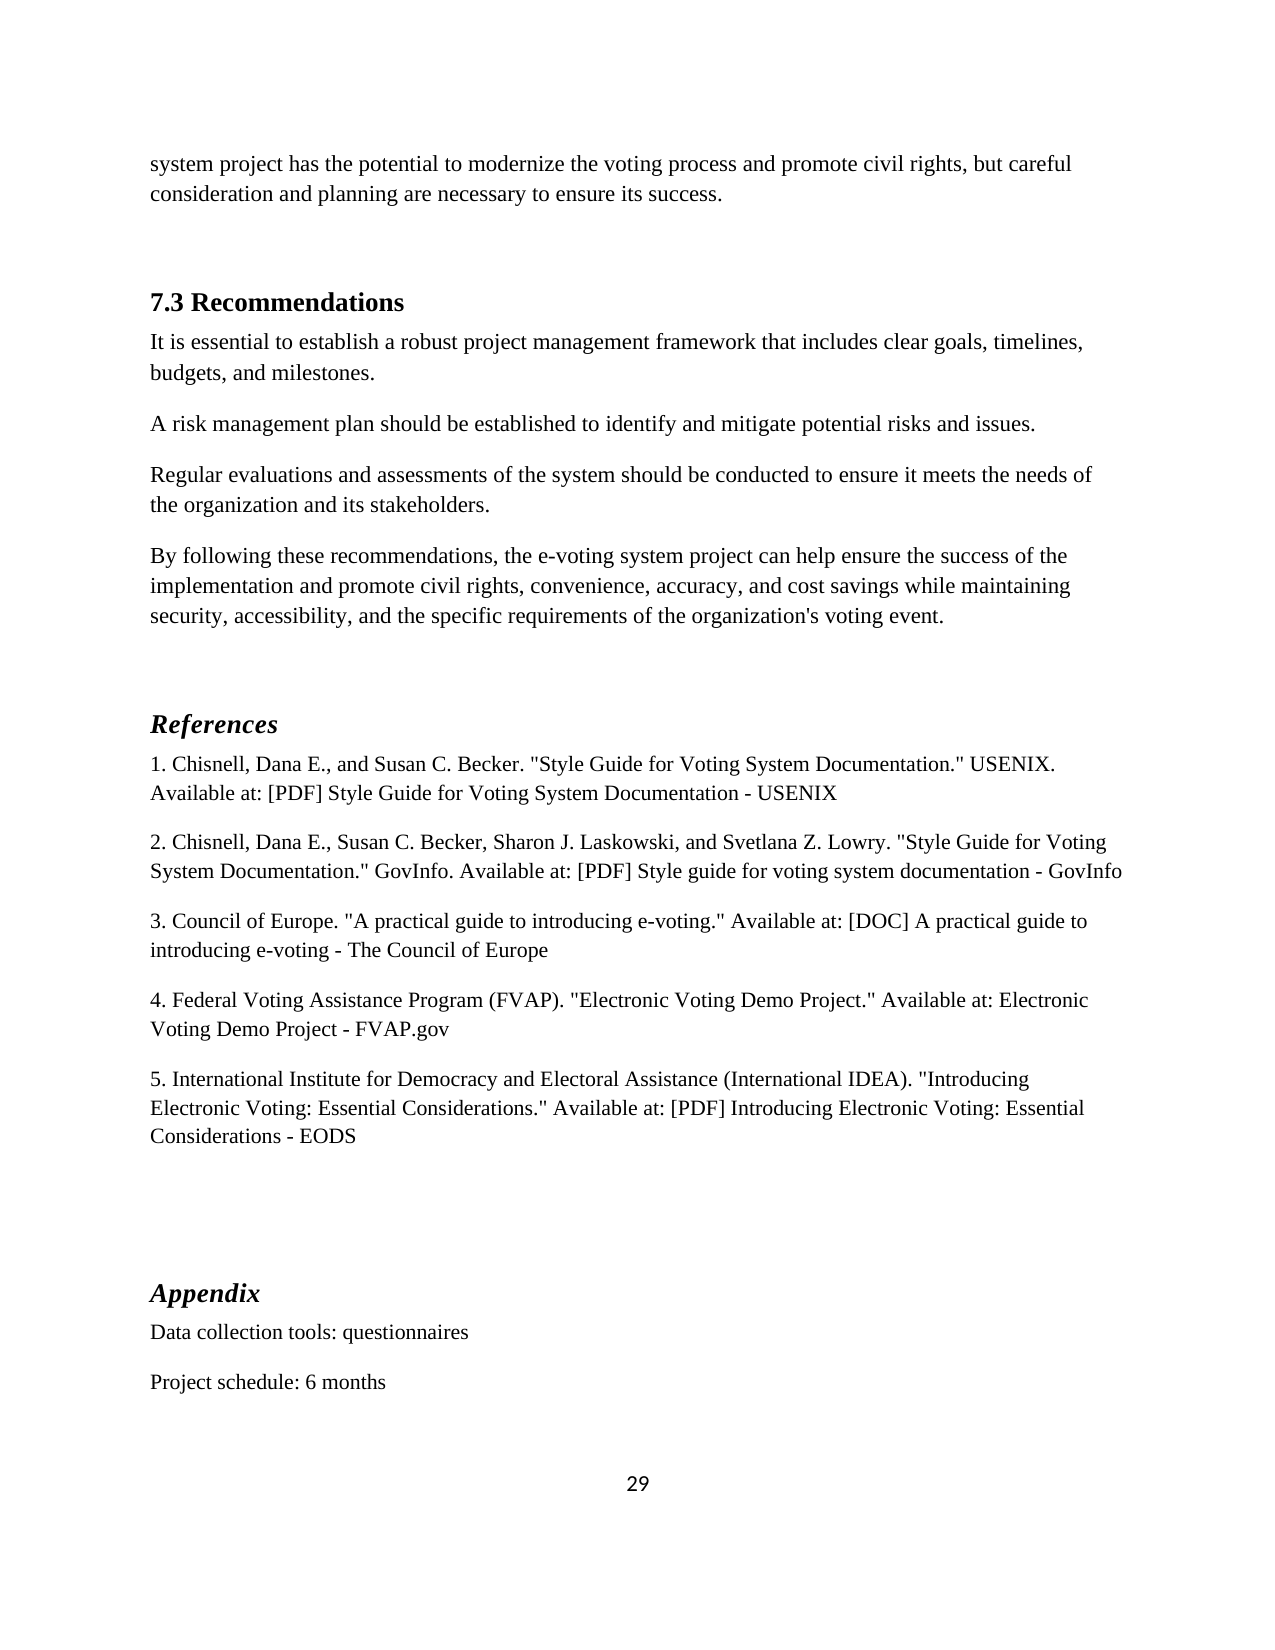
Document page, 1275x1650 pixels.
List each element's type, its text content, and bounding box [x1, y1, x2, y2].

subtitle References [150, 709, 1125, 740]
text system project has the potential to modernize the voting process and promote civil rights, but careful consideration and planning are necessary to ensure its success. [150, 150, 1125, 207]
text 4. Federal Voting Assistance Program (FVAP). "Electronic Voting Demo Project." Available at: Electronic Voting Demo Project - FVAP.gov [150, 987, 1125, 1041]
text Data collection tools: questionnaires [150, 1319, 1125, 1344]
text 1. Chisnell, Dana E., and Susan C. Becker. "Style Guide for Voting System Documentation." USENIX. Available at: [PDF] Style Guide for Voting System Documentation - USENIX [150, 751, 1125, 805]
subtitle 7.3 Recommendations [150, 286, 1125, 318]
text 2. Chisnell, Dana E., Susan C. Becker, Sharon J. Laskowski, and Svetlana Z. Lowry. "Style Guide for Voting System Documentation." GovInfo. Available at: [PDF] Style guide for voting system documentation - GovInfo [150, 829, 1125, 883]
text Regular evaluations and assessments of the system should be conducted to ensure it meets the needs of the organization and its stakeholders. [150, 461, 1125, 517]
text A risk management plan should be established to identify and mitigate potential risks and issues. [150, 410, 1125, 436]
subtitle Appendix [150, 1277, 1125, 1308]
text It is essential to establish a robust project management framework that includes clear goals, timelines, budgets, and milestones. [150, 328, 1125, 385]
text 3. Council of Europe. "A practical guide to introducing e-voting." Available at: [DOC] A practical guide to introducing e-voting - The Council of Europe [150, 908, 1125, 962]
text By following these recommendations, the e-voting system project can help ensure the success of the implementation and promote civil rights, convenience, accuracy, and cost savings while maintaining security, accessibility, and the specific requirements of the organization's voting event. [150, 542, 1125, 629]
text 5. International Institute for Democracy and Electoral Assistance (International IDEA). "Introducing Electronic Voting: Essential Considerations." Available at: [PDF] Introducing Electronic Voting: Essential Considerations - EODS [150, 1066, 1125, 1149]
text Project schedule: 6 months [150, 1369, 1125, 1394]
